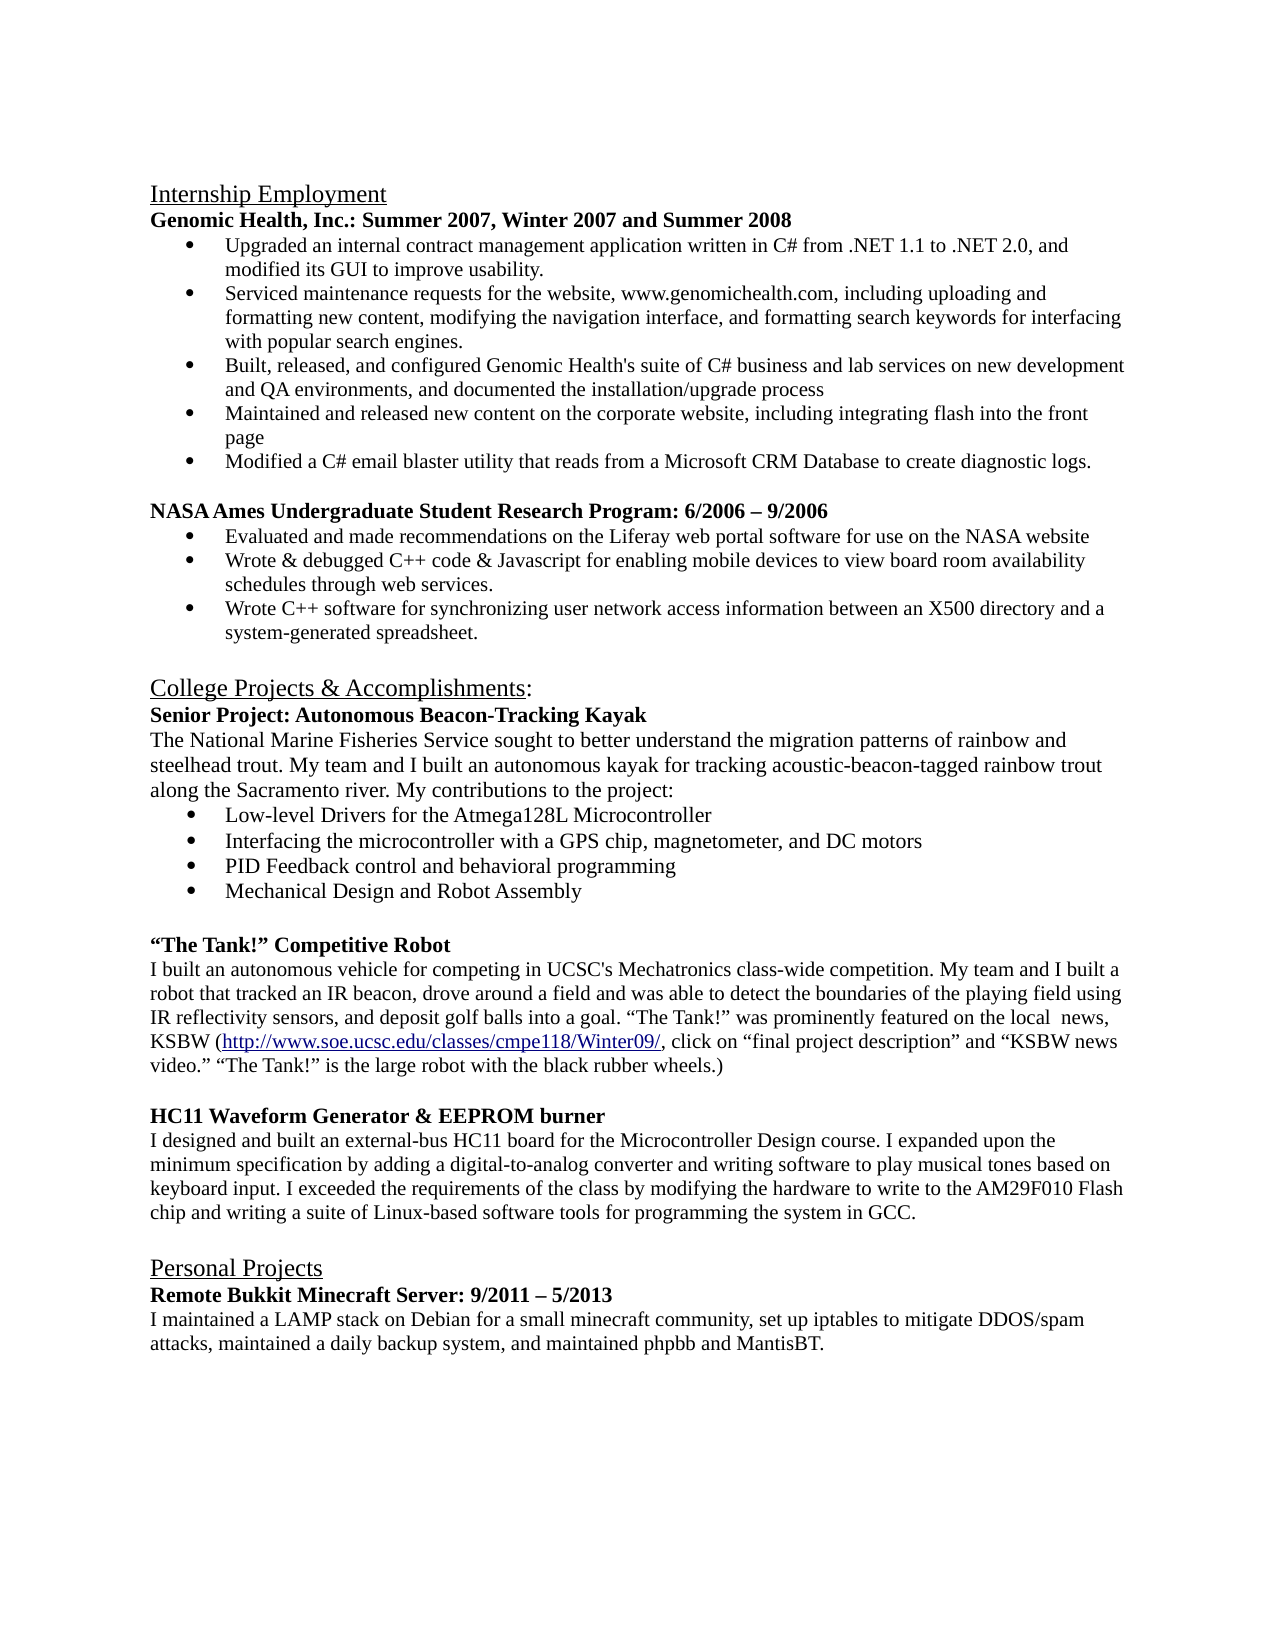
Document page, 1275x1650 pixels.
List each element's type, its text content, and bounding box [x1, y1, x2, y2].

text The National Marine Fisheries Service sought to better understand the migration patterns of rainbow and steelhead trout. My team and I built an autonomous kayak for tracking acoustic-beacon-tagged rainbow trout along the Sacramento river. My contributions to the project: [150, 727, 1125, 802]
list Interfacing the microcontroller with a GPS chip, magnetometer, and DC motors [187, 828, 1125, 853]
text Remote Bukkit Minecraft Server: 9/2011 – 5/2013 [150, 1282, 1125, 1307]
text I designed and built an external-bus HC11 board for the Microcontroller Design course. I expanded upon the minimum specification by adding a digital-to-analog converter and writing software to play musical tones based on keyboard input. I exceeded the requirements of the class by modifying the hardware to write to the AM29F010 Flash chip and writing a suite of Linux-based software tools for programming the system in GCC. [150, 1128, 1125, 1224]
text I built an autonomous vehicle for competing in UCSC's Mechatronics class-wide competition. My team and I built a robot that tracked an IR beacon, drove around a field and was able to detect the boundaries of the playing field using IR reflectivity sensors, and deposit golf balls into a goal. “The Tank!” was prominently featured on the local news, KSBW (http://www.soe.ucsc.edu/classes/cmpe118/Winter09/, click on “final project description” and “KSBW news video.” “The Tank!” is the large robot with the black rubber wheels.) [150, 957, 1125, 1077]
text Senior Project: Autonomous Beacon-Tracking Kayak [150, 702, 1125, 727]
text NASA Ames Undergraduate Student Research Program: 6/2006 – 9/2006 [150, 498, 1125, 524]
list Modified a C# email blaster utility that reads from a Microsoft CRM Database to create diagnostic logs. [186, 449, 1125, 473]
list Upgraded an internal contract management application written in C# from .NET 1.1 to .NET 2.0, and modified its GUI to improve usability. [186, 233, 1125, 281]
text Internship Employment [150, 179, 1125, 207]
text “The Tank!” Competitive Robot [150, 932, 1125, 957]
text HC11 Waveform Generator & EEPROM burner [150, 1103, 1125, 1128]
text I maintained a LAMP stack on Debian for a small minecraft community, set up iptables to mitigate DDOS/spam attacks, maintained a daily backup system, and maintained phpbb and MantisBT. [150, 1307, 1125, 1355]
list Mechanical Design and Robot Assembly [187, 878, 1125, 903]
text College Projects & Accomplishments: [150, 673, 1125, 702]
list Serviced maintenance requests for the website, www.genomichealth.com, including uploading and formatting new content, modifying the navigation interface, and formatting search keywords for interfacing with popular search engines. [186, 281, 1125, 353]
list Low-level Drivers for the Atmega128L Microcontroller [187, 802, 1125, 828]
list Evaluated and made recommendations on the Liferay web portal software for use on the NASA website [186, 524, 1125, 548]
list Wrote & debugged C++ code & Javascript for enabling mobile devices to view board room availability schedules through web services. [186, 548, 1125, 596]
list Maintained and released new content on the corporate website, including integrating flash into the front page [186, 401, 1125, 449]
list Wrote C++ software for synchronizing user network access information between an X500 directory and a system-generated spreadsheet. [186, 596, 1125, 644]
text Personal Projects [150, 1253, 1125, 1282]
list PID Feedback control and behavioral programming [187, 853, 1125, 878]
text Genomic Health, Inc.: Summer 2007, Winter 2007 and Summer 2008 [150, 207, 1125, 233]
list Built, released, and configured Genomic Health's suite of C# business and lab services on new development and QA environments, and documented the installation/upgrade process [186, 353, 1125, 401]
